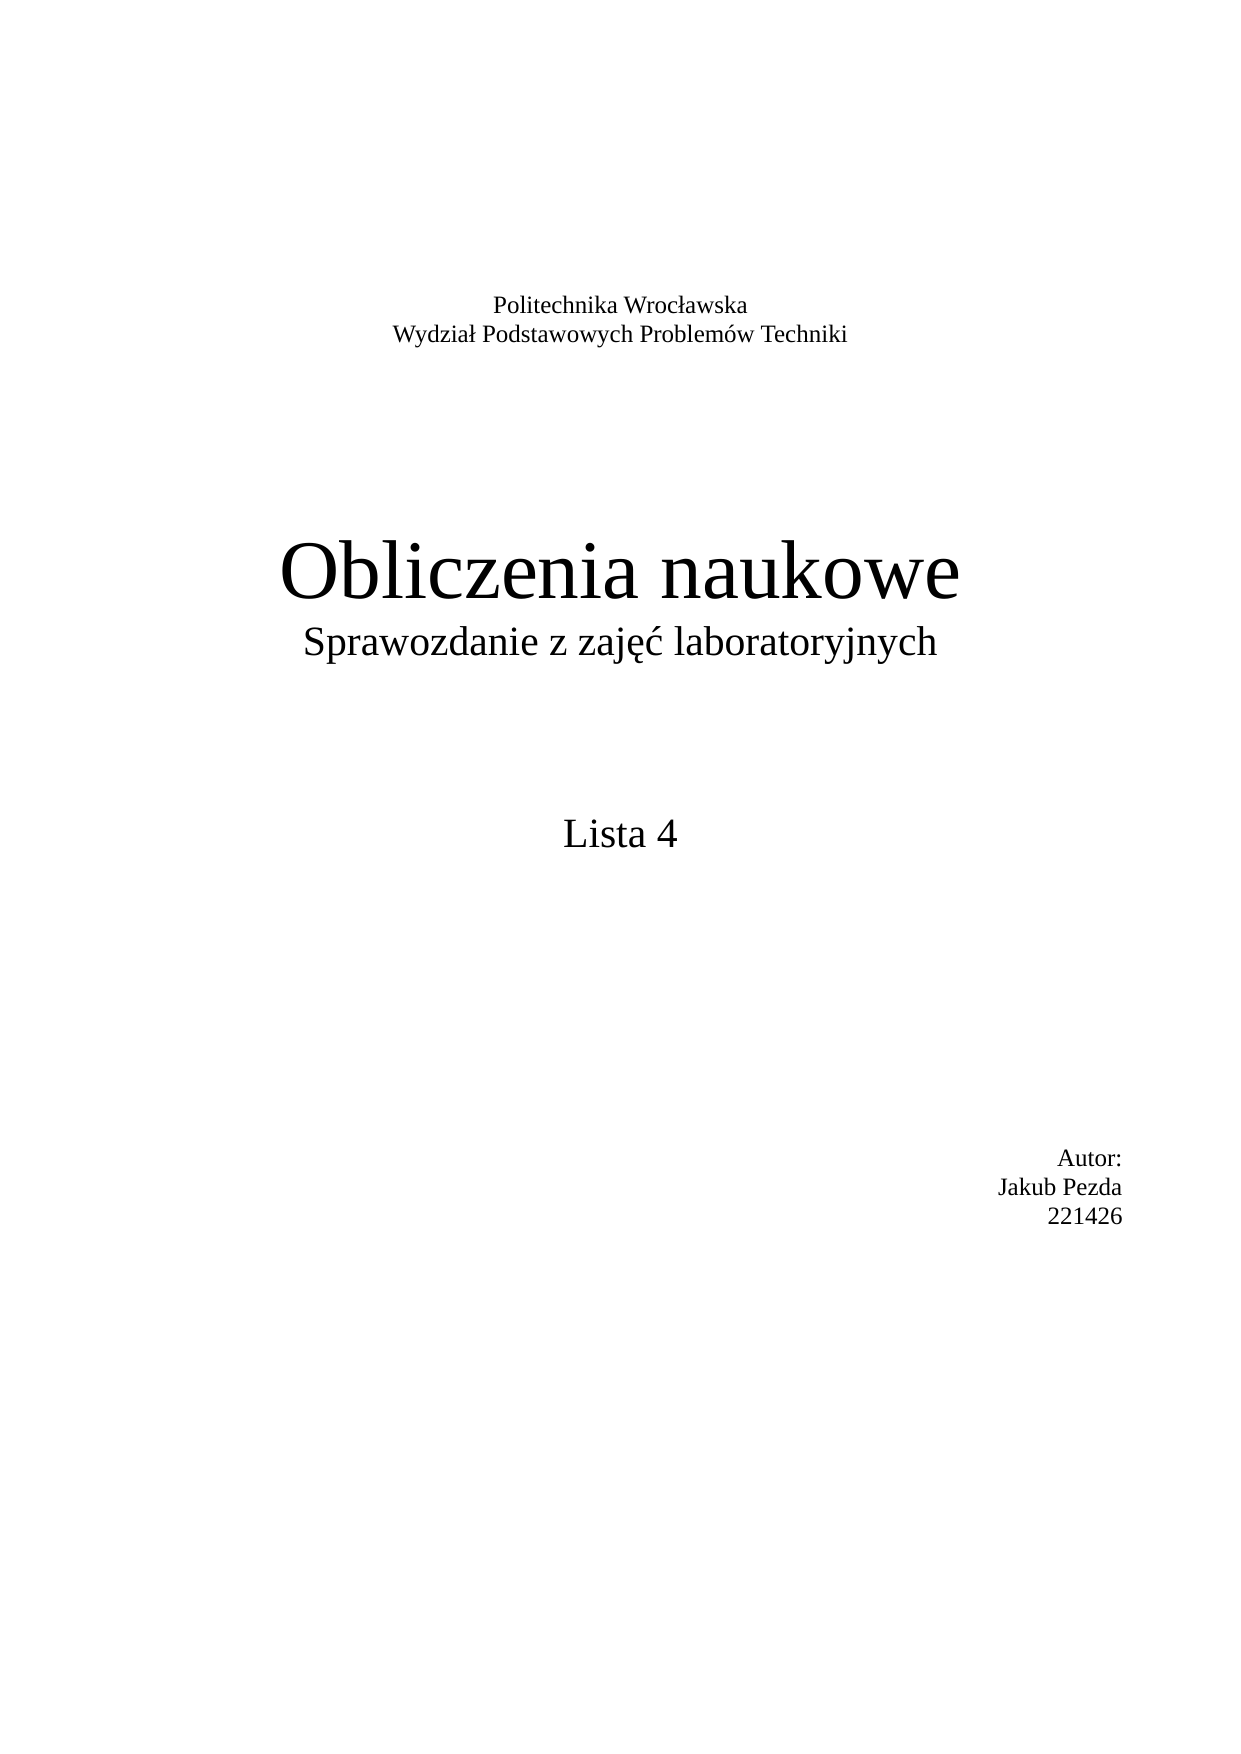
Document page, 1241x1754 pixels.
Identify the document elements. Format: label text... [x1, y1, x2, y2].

text 221426 [118, 1201, 1122, 1230]
text Sprawozdanie z zajęć laboratoryjnych [118, 616, 1122, 664]
text Autor: [118, 1143, 1122, 1172]
text Politechnika Wrocławska [118, 291, 1122, 319]
text Jakub Pezda [118, 1172, 1122, 1201]
text Obliczenia naukowe [118, 521, 1122, 616]
text Wydział Podstawowych Problemów Techniki [118, 319, 1122, 348]
text Lista 4 [118, 808, 1122, 856]
